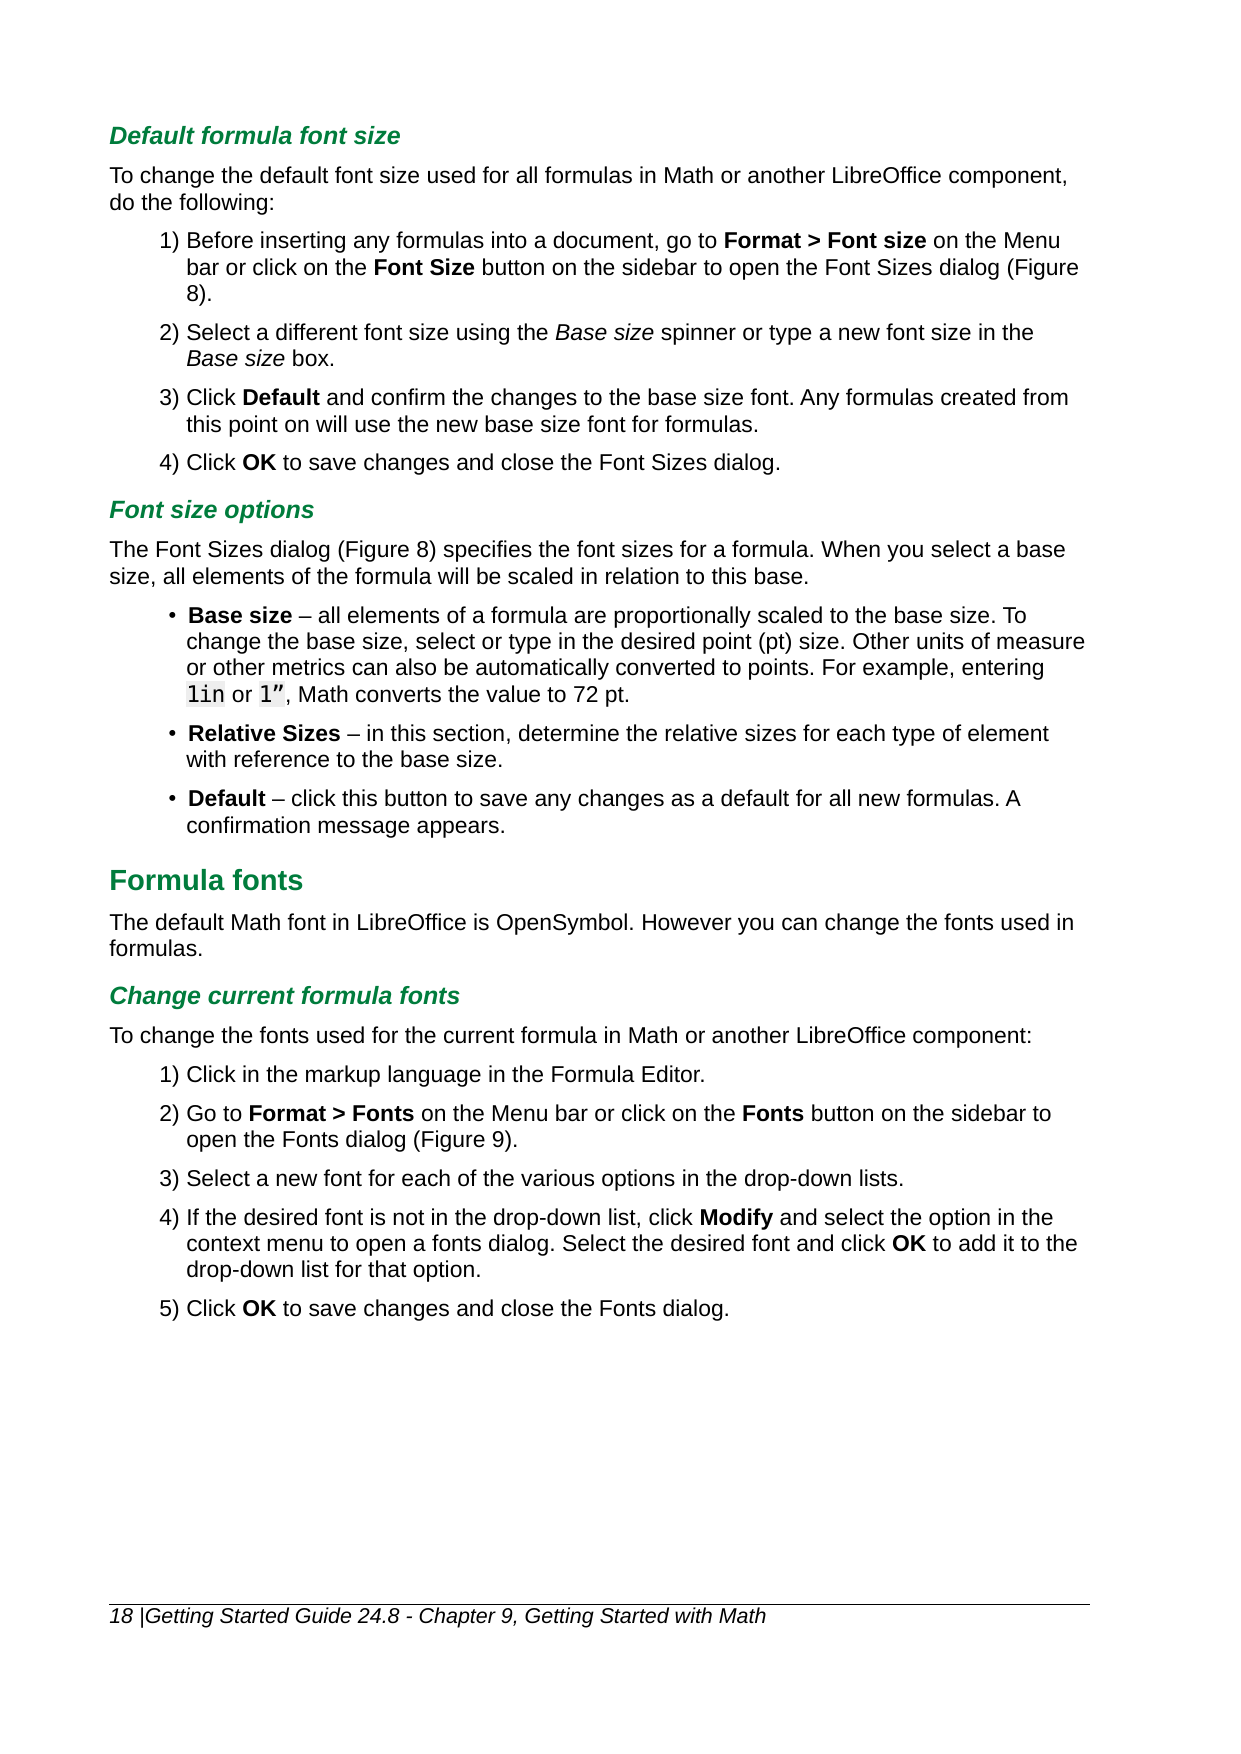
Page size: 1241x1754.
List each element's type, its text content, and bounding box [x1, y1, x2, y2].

subtitle Default formula font size [109, 121, 1090, 150]
list Select a new font for each of the various options in the drop-down lists. [186, 1165, 1090, 1191]
list Click OK to save changes and close the Font Sizes dialog. [186, 449, 1090, 476]
text The default Math font in LibreOffice is OpenSymbol. However you can change the fonts used in formulas. [109, 909, 1090, 961]
list The Font Sizes dialog (Figure 8) specifies the font sizes for a formula. When you select a base size, all elements of the formula will be scaled in relation to this base. [109, 536, 1090, 589]
list Go to Format > Fonts on the Menu bar or click on the Fonts button on the sidebar to open the Fonts dialog (Figure 9). [186, 1100, 1090, 1152]
list Click OK to save changes and close the Fonts dialog. [186, 1295, 1090, 1322]
list Before inserting any formulas into a document, go to Format > Font size on the Menu bar or click on the Font Size button on the sidebar to open the Font Sizes dialog (Figure 8). [186, 227, 1090, 306]
subtitle Font size options [109, 495, 1090, 524]
list To change the fonts used for the current formula in Math or another LibreOffice component: [109, 1022, 1090, 1048]
subtitle Formula fonts [109, 863, 1090, 896]
subtitle Change current formula fonts [109, 981, 1090, 1009]
list To change the default font size used for all formulas in Math or another LibreOffice component, do the following: [109, 162, 1090, 215]
list Click in the markup language in the Formula Editor. [186, 1061, 1090, 1087]
list Default – click this button to save any changes as a default for all new formulas. A confirmation message appears. [168, 785, 1090, 838]
list Select a different font size using the Base size spinner or type a new font size in the Base size box. [186, 319, 1090, 372]
list Click Default and confirm the changes to the base size font. Any formulas created from this point on will use the new base size font for formulas. [186, 384, 1090, 437]
list Base size – all elements of a formula are proportionally scaled to the base size. To change the base size, select or type in the desired point (pt) size. Other units of measure or other metrics can also be automatically converted to points. For example, entering 1in or 1”, Math converts the value to 72 pt. [168, 602, 1090, 707]
list Relative Sizes – in this section, determine the relative sizes for each type of element with reference to the base size. [168, 720, 1090, 773]
list If the desired font is not in the drop-down list, click Modify and select the option in the context menu to open a fonts dialog. Select the desired font and click OK to add it to the drop-down list for that option. [186, 1204, 1090, 1283]
